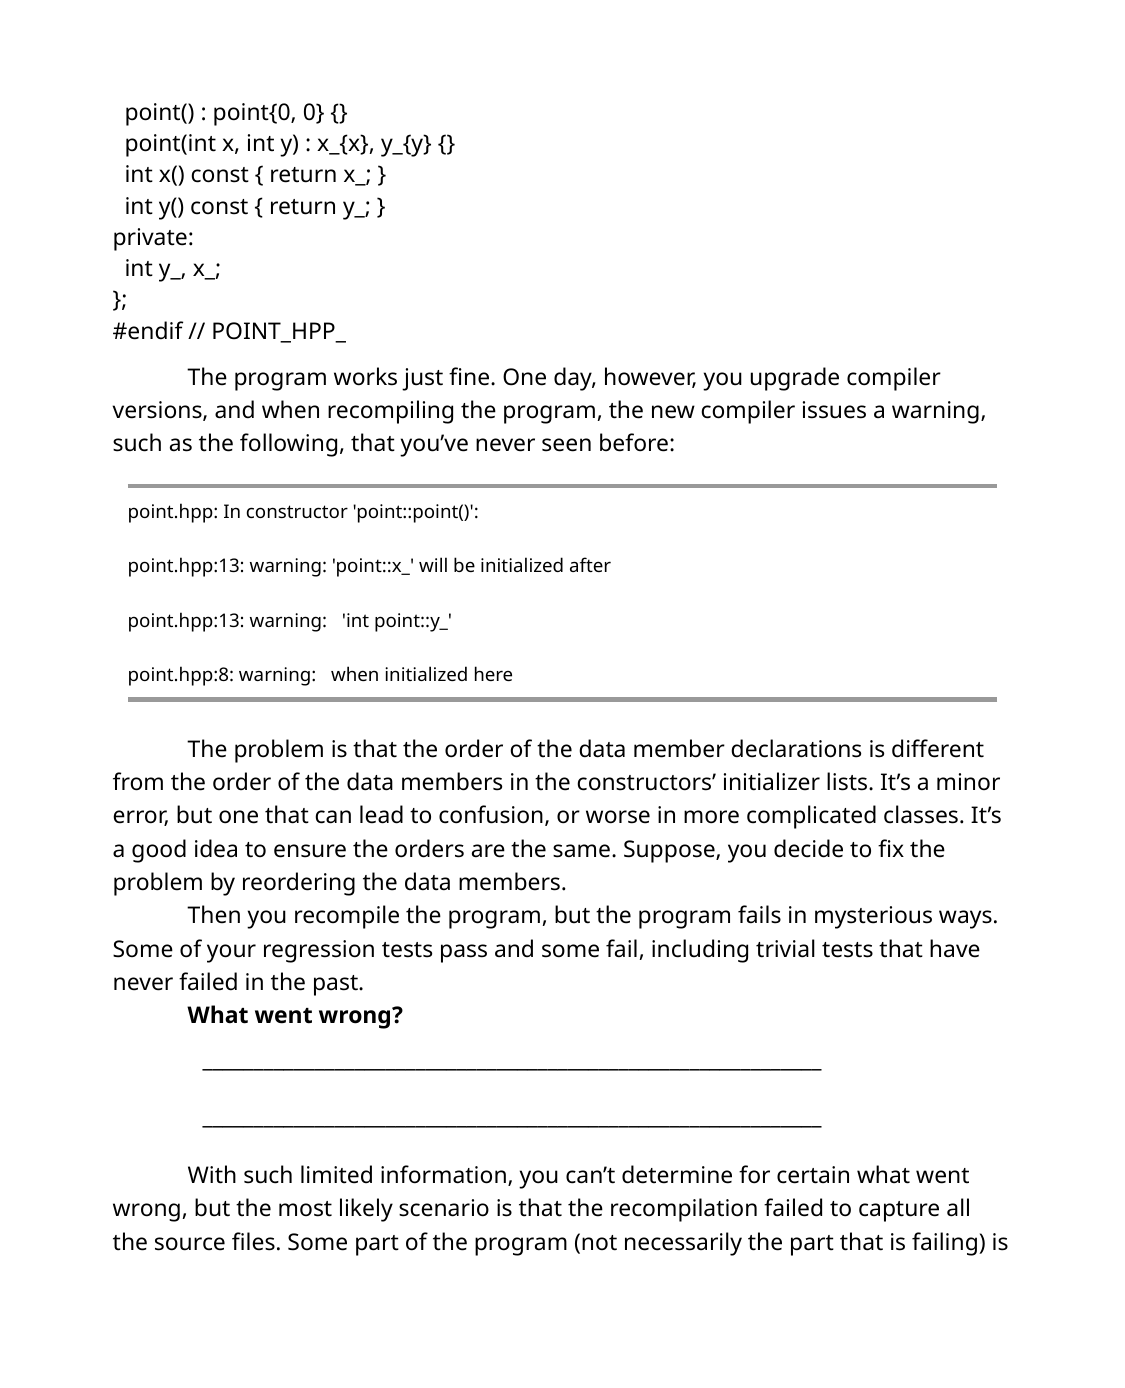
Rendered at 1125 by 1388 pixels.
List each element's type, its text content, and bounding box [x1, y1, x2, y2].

text What went wrong? [112, 997, 1012, 1031]
text int y_, x_; [112, 252, 1012, 283]
text point() : point{0, 0} {} [112, 96, 1012, 127]
text point(int x, int y) : x_{x}, y_{y} {} [112, 127, 1012, 158]
list _____________________________________________________________ [202, 1043, 1012, 1074]
text point.hpp:13: warning: 'point::x_' will be initialized after [127, 538, 997, 578]
text int y() const { return y_; } [112, 190, 1012, 221]
text With such limited information, you can’t determine for certain what went wrong, but the most likely scenario is that the recompilation failed to capture all the source files. Some part of the program (not necessarily the part that is failing) is [112, 1157, 1012, 1257]
list _____________________________________________________________ [202, 1100, 1012, 1131]
text private: [112, 221, 1012, 252]
text point.hpp:13: warning: 'int point::y_' [127, 592, 997, 633]
text }; [112, 283, 1012, 315]
text point.hpp:8: warning: when initialized here [127, 646, 997, 702]
text The program works just fine. One day, however, you upgrade compiler versions, and when recompiling the program, the new compiler issues a warning, such as the following, that you’ve never seen before: [112, 358, 1012, 458]
text The problem is that the order of the data member declarations is different from the order of the data members in the constructors’ initializer lists. It’s a minor error, but one that can lead to confusion, or worse in more complicated classes. It’s a good idea to ensure the orders are the same. Suppose, you decide to fix the problem by reordering the data members. [112, 731, 1012, 897]
text point.hpp: In constructor 'point::point()': [127, 485, 997, 524]
text int x() const { return x_; } [112, 158, 1012, 190]
text #endif // POINT_HPP_ [112, 315, 1012, 346]
text Then you recompile the program, but the program fails in mysterious ways. Some of your regression tests pass and some fail, including trivial tests that have never failed in the past. [112, 897, 1012, 997]
